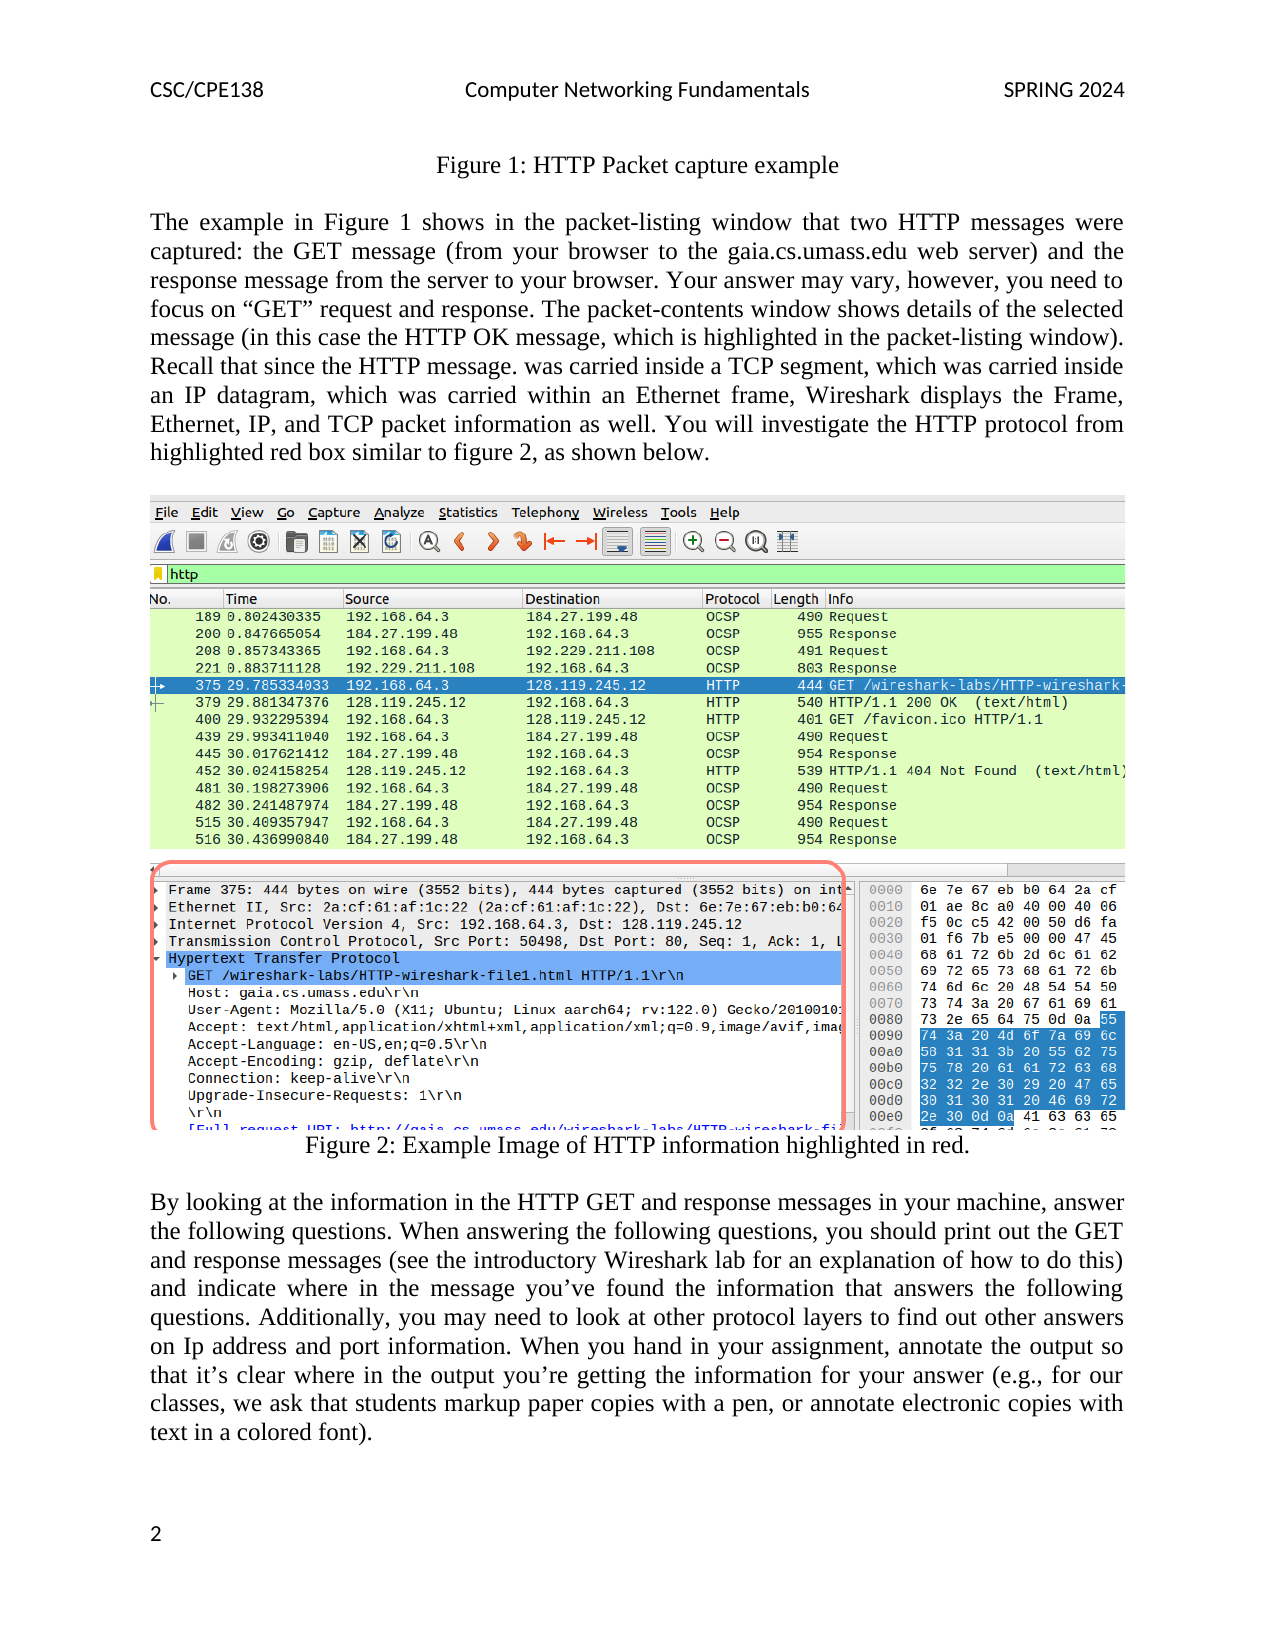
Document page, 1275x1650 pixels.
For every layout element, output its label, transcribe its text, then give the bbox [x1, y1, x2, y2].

text Figure 2: Example Image of HTTP information highlighted in red. [150, 1130, 1125, 1158]
text The example in Figure 1 shows in the packet-listing window that two HTTP messages were captured: the GET message (from your browser to the gaia.cs.umass.edu web server) and the response message from the server to your browser. Your answer may vary, however, you need to focus on “GET” request and response. The packet-contents window shows details of the selected message (in this case the HTTP OK message, which is highlighted in the packet-listing window). Recall that since the HTTP message. was carried inside a TCP segment, which was carried inside an IP datagram, which was carried within an Ethernet frame, Wireshark displays the Frame, Ethernet, IP, and TCP packet information as well. You will investigate the HTTP protocol from highlighted red box similar to figure 2, as shown below. [150, 207, 1125, 466]
picture [150, 495, 1125, 1130]
text By looking at the information in the HTTP GET and response messages in your machine, answer the following questions. When answering the following questions, you should print out the GET and response messages (see the introductory Wireshark lab for an explanation of how to do this) and indicate where in the message you’ve found the information that answers the following questions. Additionally, you may need to look at other protocol layers to find out other answers on Ip address and port information. When you hand in your assignment, annotate the output so that it’s clear where in the output you’re getting the information for your answer (e.g., for our classes, we ask that students markup paper copies with a pen, or annotate electronic copies with text in a colored font). [150, 1187, 1125, 1446]
text Figure 1: HTTP Packet capture example [150, 150, 1125, 179]
